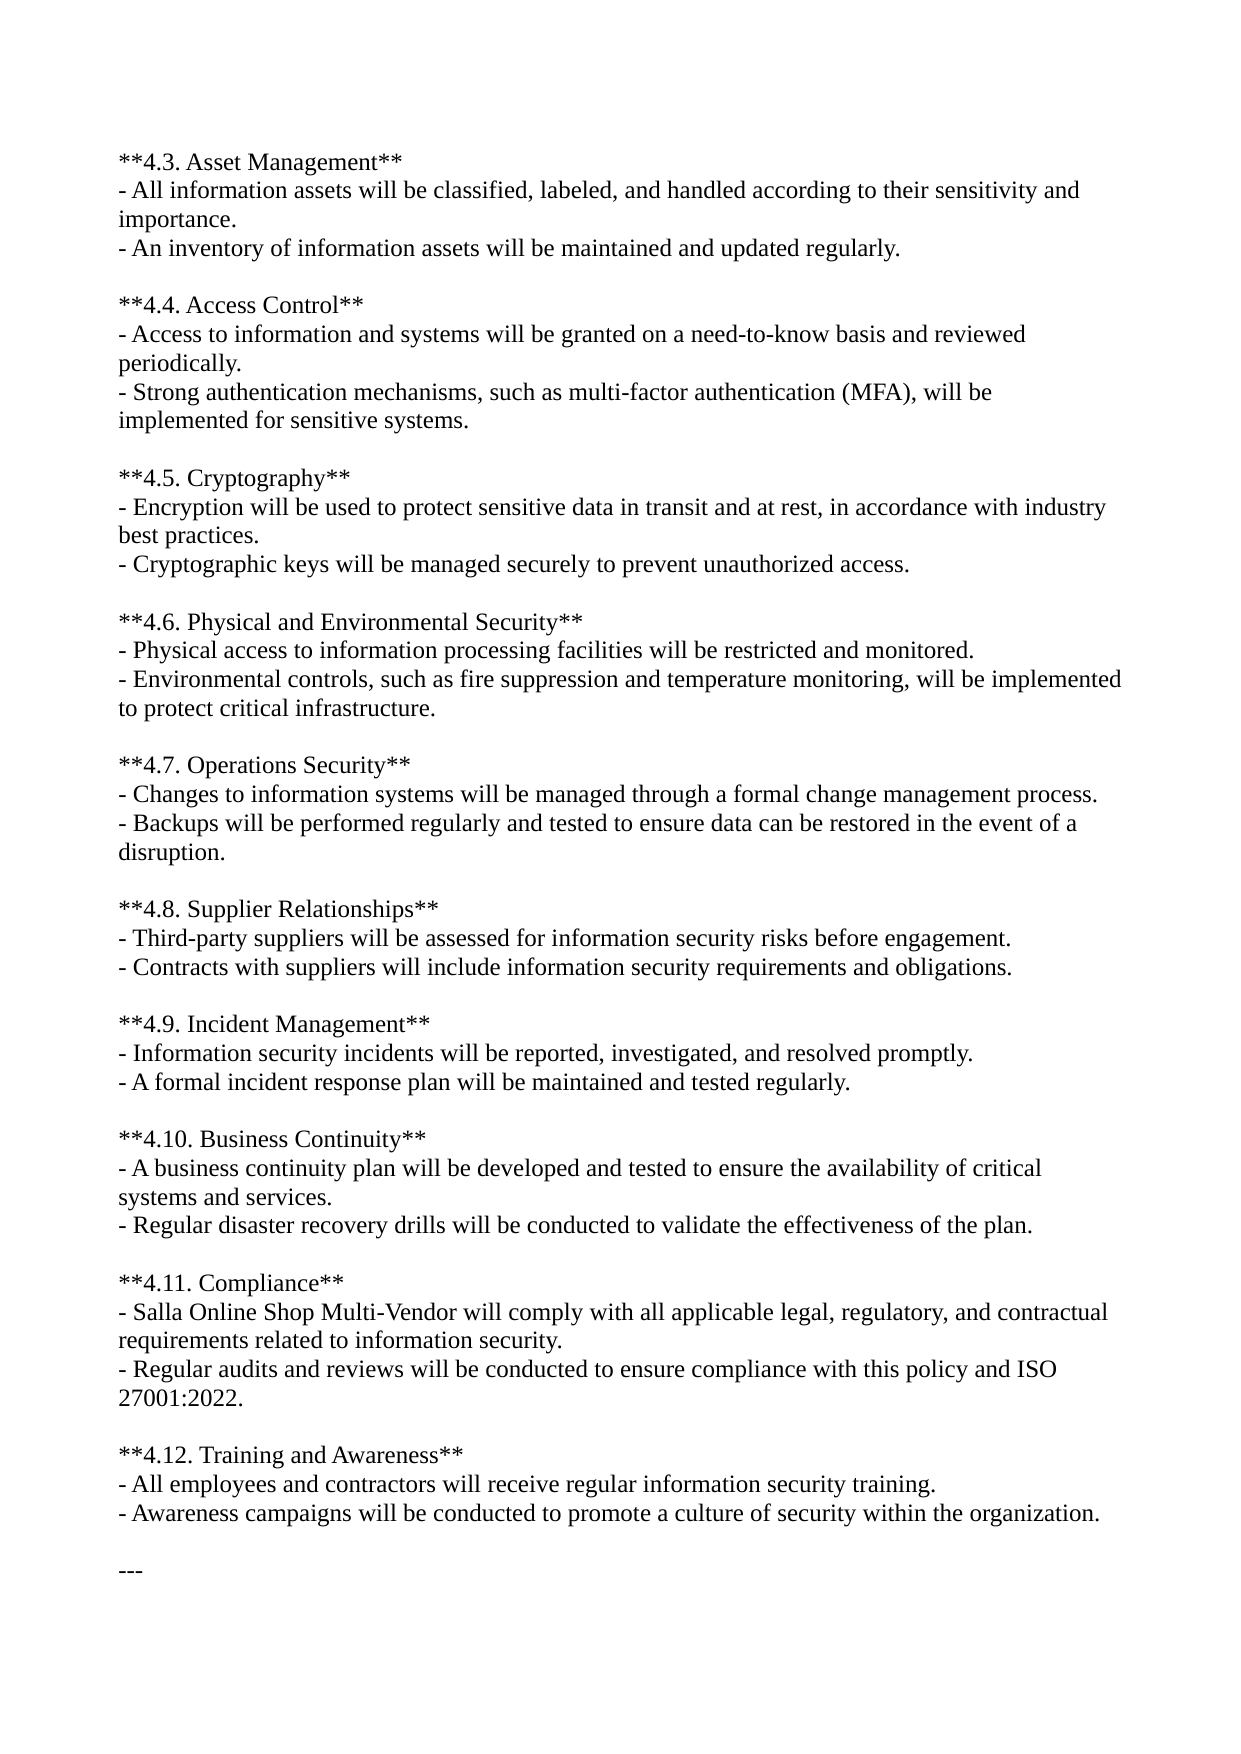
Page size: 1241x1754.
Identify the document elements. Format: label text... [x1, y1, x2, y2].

text --- [118, 1556, 1122, 1584]
text **4.12. Training and Awareness** [118, 1441, 1122, 1469]
text - Environmental controls, such as fire suppression and temperature monitoring, will be implemented to protect critical infrastructure. [118, 664, 1122, 722]
text - All employees and contractors will receive regular information security training. [118, 1469, 1122, 1498]
text - A business continuity plan will be developed and tested to ensure the availability of critical systems and services. [118, 1153, 1122, 1211]
text **4.4. Access Control** [118, 291, 1122, 319]
text **4.6. Physical and Environmental Security** [118, 607, 1122, 636]
text - Strong authentication mechanisms, such as multi-factor authentication (MFA), will be implemented for sensitive systems. [118, 377, 1122, 434]
text **4.9. Incident Management** [118, 1009, 1122, 1038]
text - Physical access to information processing facilities will be restricted and monitored. [118, 636, 1122, 664]
text - Backups will be performed regularly and tested to ensure data can be restored in the event of a disruption. [118, 808, 1122, 866]
text - Contracts with suppliers will include information security requirements and obligations. [118, 952, 1122, 981]
text - Third-party suppliers will be assessed for information security risks before engagement. [118, 923, 1122, 952]
text - Regular disaster recovery drills will be conducted to validate the effectiveness of the plan. [118, 1211, 1122, 1239]
text - A formal incident response plan will be maintained and tested regularly. [118, 1067, 1122, 1096]
text - Salla Online Shop Multi-Vendor will comply with all applicable legal, regulatory, and contractual requirements related to information security. [118, 1297, 1122, 1354]
text **4.8. Supplier Relationships** [118, 894, 1122, 923]
text **4.7. Operations Security** [118, 751, 1122, 779]
text - Awareness campaigns will be conducted to promote a culture of security within the organization. [118, 1498, 1122, 1527]
text - Cryptographic keys will be managed securely to prevent unauthorized access. [118, 549, 1122, 578]
text - All information assets will be classified, labeled, and handled according to their sensitivity and importance. [118, 176, 1122, 233]
text - Changes to information systems will be managed through a formal change management process. [118, 779, 1122, 808]
text **4.11. Compliance** [118, 1268, 1122, 1297]
text **4.10. Business Continuity** [118, 1124, 1122, 1153]
text - Encryption will be used to protect sensitive data in transit and at rest, in accordance with industry best practices. [118, 492, 1122, 549]
text - Regular audits and reviews will be conducted to ensure compliance with this policy and ISO 27001:2022. [118, 1354, 1122, 1412]
text **4.5. Cryptography** [118, 463, 1122, 492]
text - Information security incidents will be reported, investigated, and resolved promptly. [118, 1038, 1122, 1067]
text **4.3. Asset Management** [118, 147, 1122, 176]
text - Access to information and systems will be granted on a need-to-know basis and reviewed periodically. [118, 319, 1122, 377]
text - An inventory of information assets will be maintained and updated regularly. [118, 233, 1122, 262]
